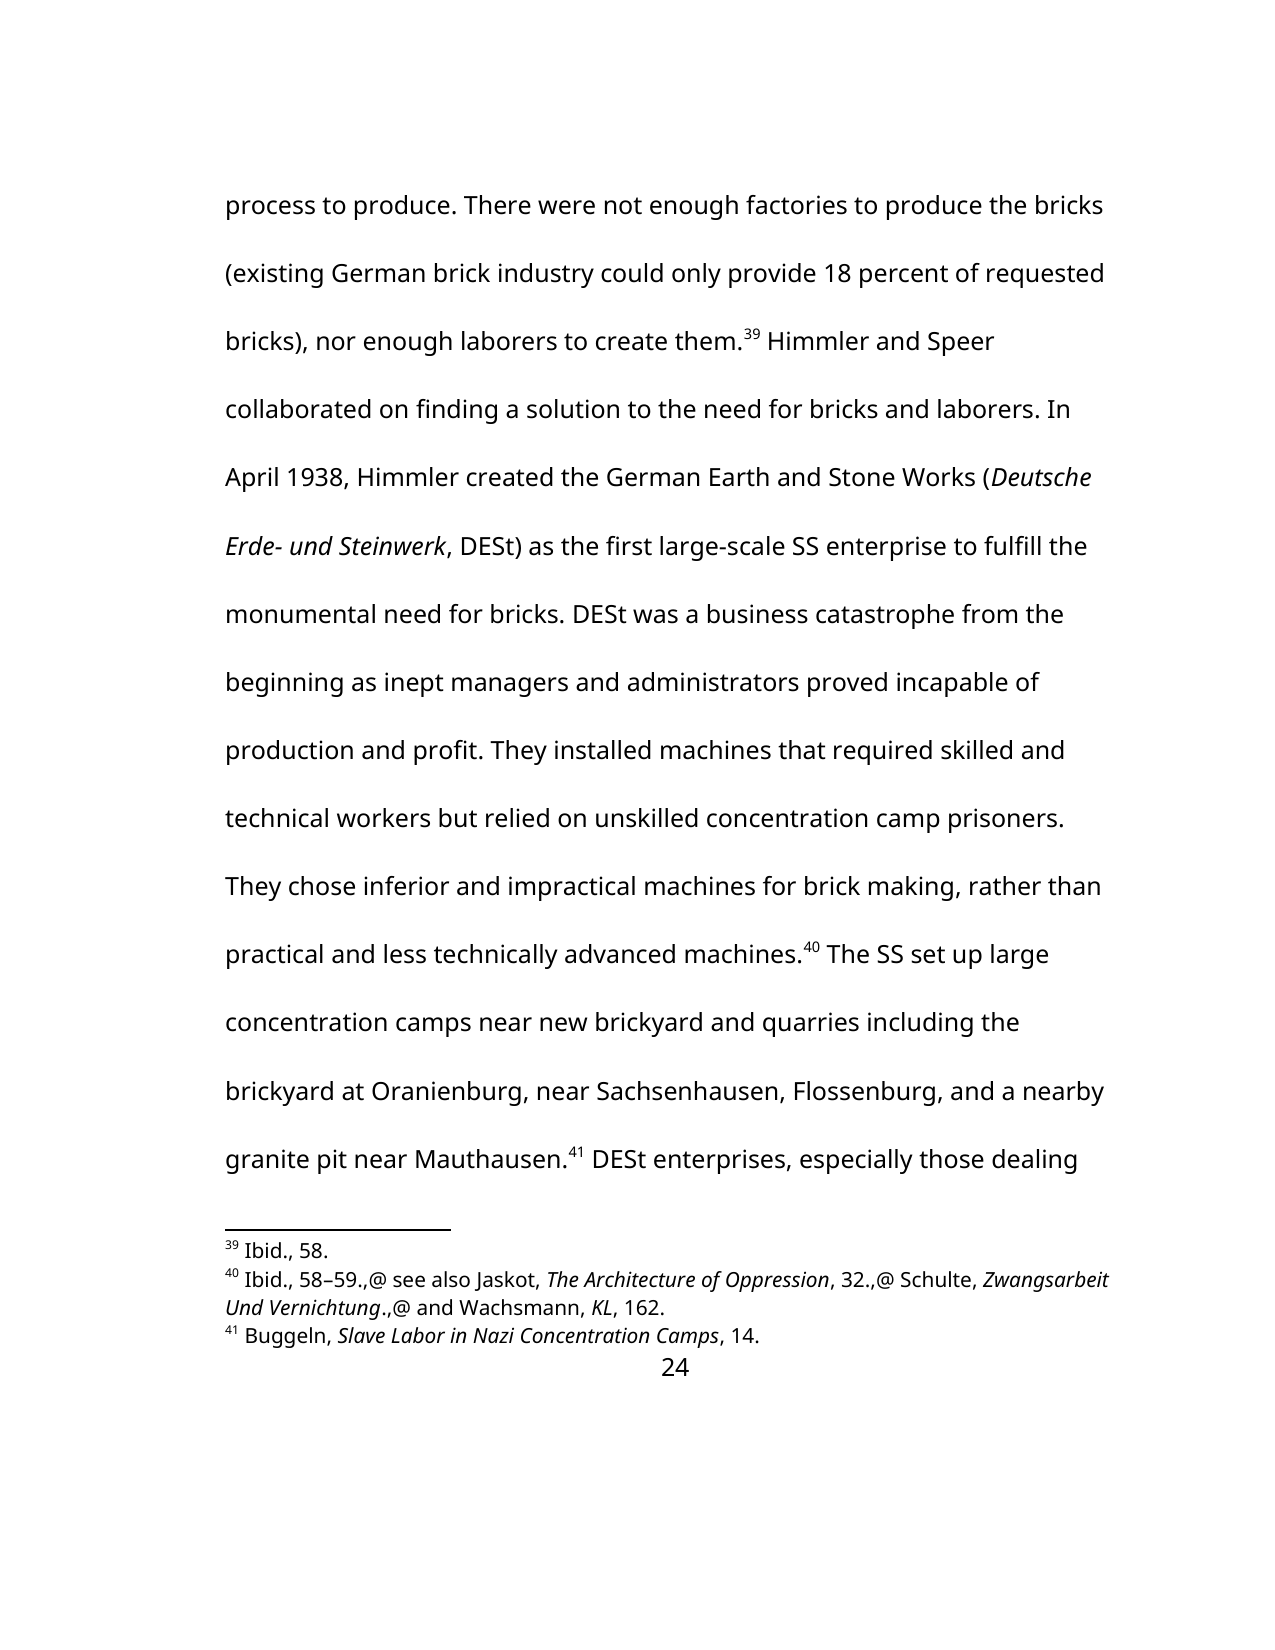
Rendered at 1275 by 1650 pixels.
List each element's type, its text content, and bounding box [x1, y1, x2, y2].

text Buggeln, Slave Labor in Nazi Concentration Camps, 14. [225, 1322, 1125, 1350]
text Ibid., 58–59.,@ see also Jaskot, The Architecture of Oppression, 32.,@ Schulte, Zwangsarbeit Und Vernichtung.,@ and Wachsmann, KL, 162. [225, 1265, 1125, 1322]
text process to produce. There were not enough factories to produce the bricks (existing German brick industry could only provide 18 percent of requested bricks), nor enough laborers to create them. Himmler and Speer collaborated on finding a solution to the need for bricks and laborers. In April 1938, Himmler created the German Earth and Stone Works (Deutsche Erde- und Steinwerk, DESt) as the first large-scale SS enterprise to fulfill the monumental need for bricks. DESt was a business catastrophe from the beginning as inept managers and administrators proved incapable of production and profit. They installed machines that required skilled and technical workers but relied on unskilled concentration camp prisoners. They chose inferior and impractical machines for brick making, rather than practical and less technically advanced machines. The SS set up large concentration camps near new brickyard and quarries including the brickyard at Oranienburg, near Sachsenhausen, Flossenburg, and a nearby granite pit near Mauthausen. DESt enterprises, especially those dealing [225, 187, 1125, 1175]
text Ibid., 58. [225, 1236, 1125, 1265]
